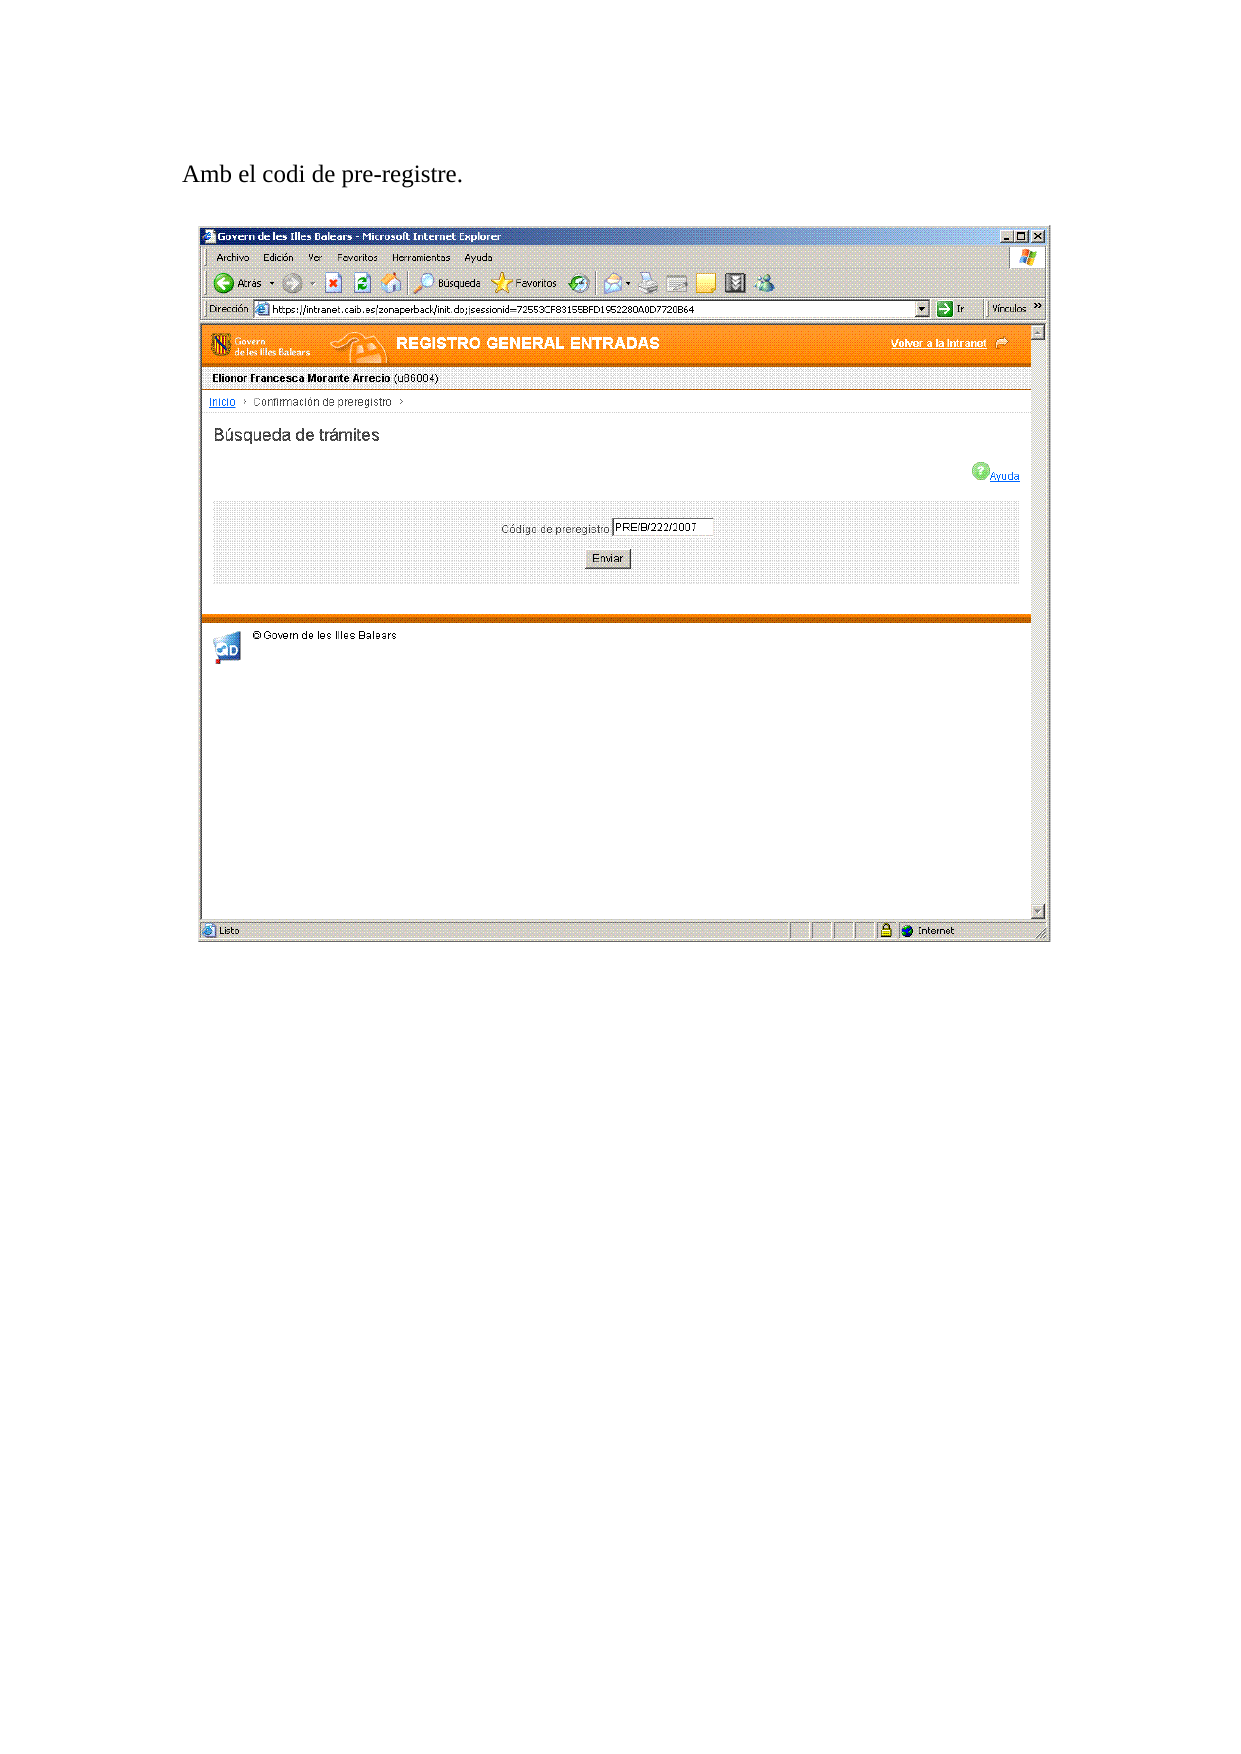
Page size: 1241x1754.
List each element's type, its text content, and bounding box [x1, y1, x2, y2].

text Amb el codi de pre-registre. [182, 159, 1063, 188]
